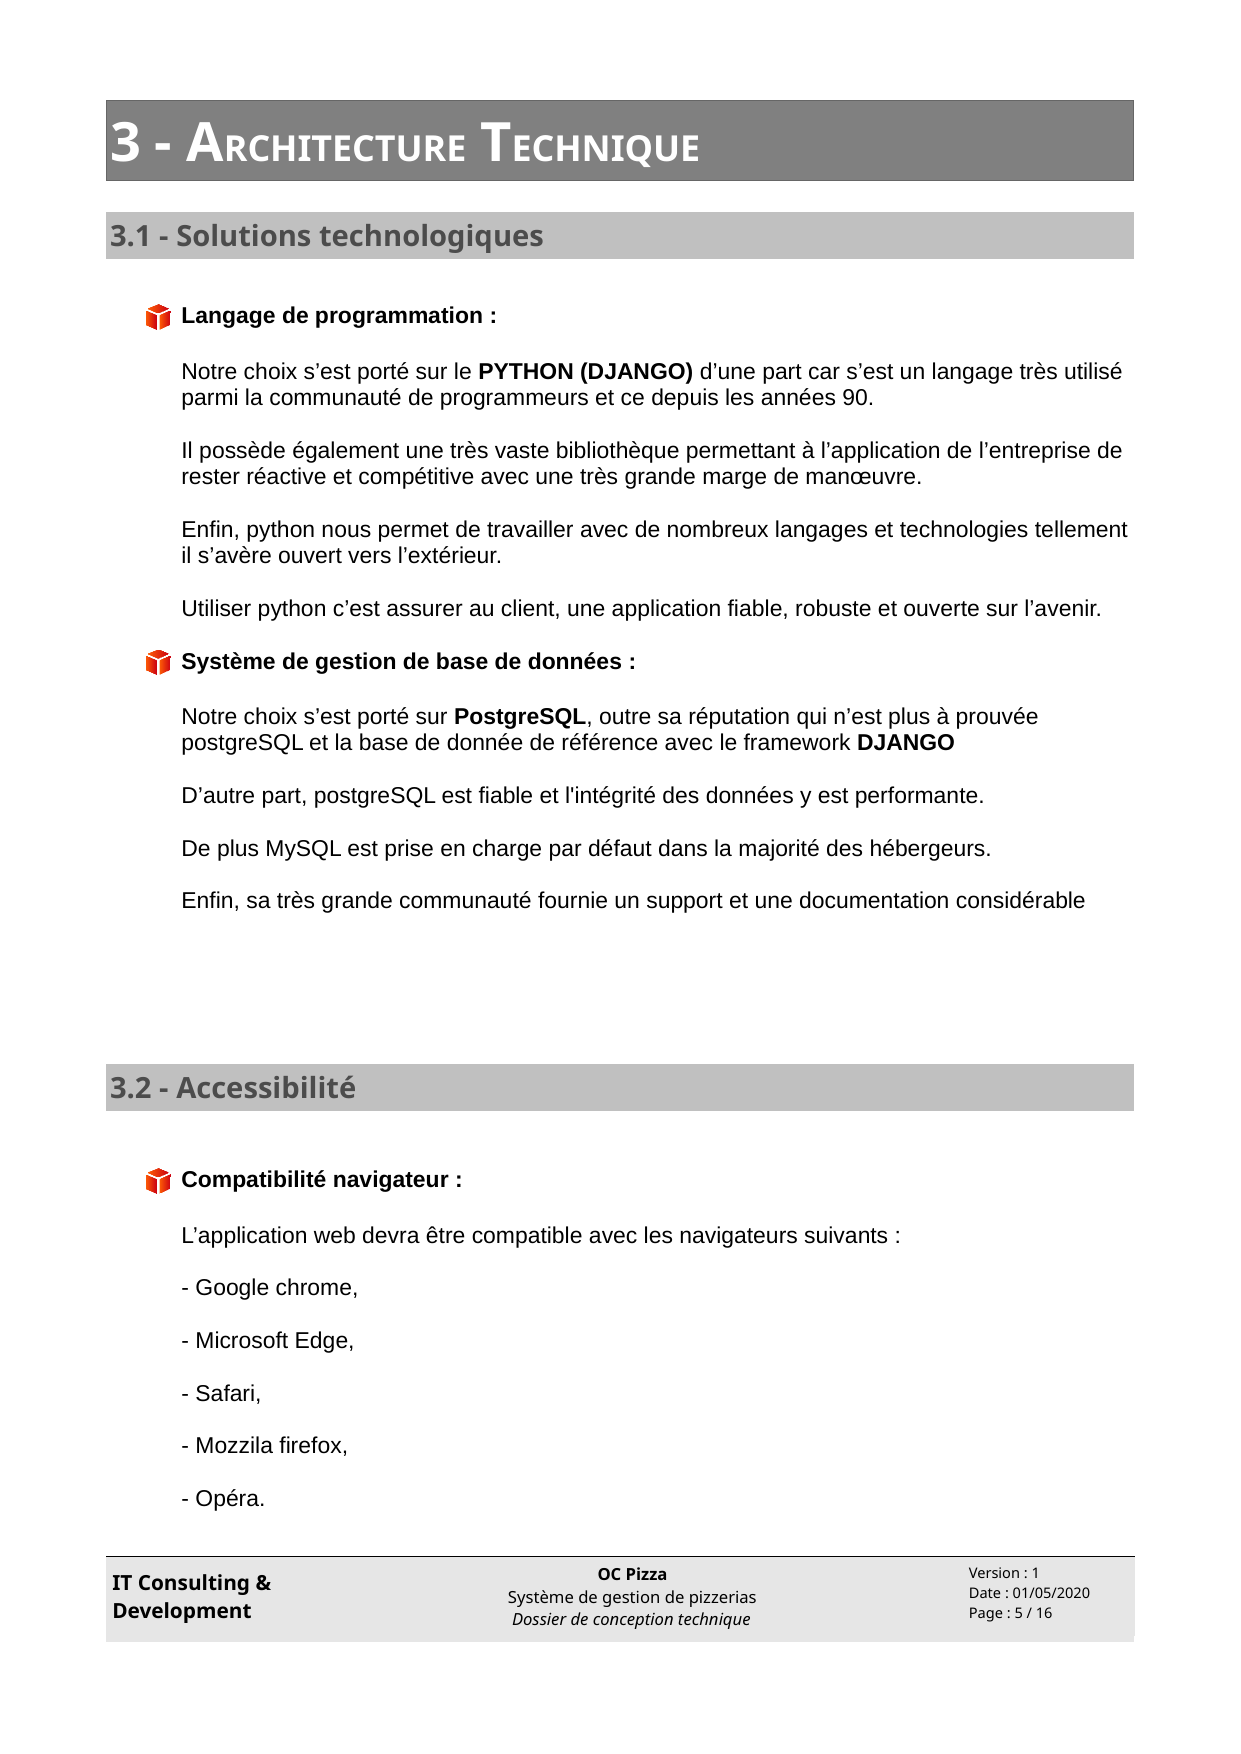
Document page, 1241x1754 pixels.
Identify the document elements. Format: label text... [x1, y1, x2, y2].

list Système de gestion de base de données : [144, 648, 1134, 676]
list - Opéra. [144, 1485, 1134, 1512]
list Notre choix s’est porté sur PostgreSQL, outre sa réputation qui n’est plus à prouvée postgreSQL et la base de donnée de référence avec le framework DJANGO [144, 703, 1134, 756]
list Langage de programmation : [144, 302, 1134, 331]
list - Google chrome, [144, 1274, 1134, 1301]
list Compatibilité navigateur : [144, 1166, 1134, 1195]
list Enfin, python nous permet de travailler avec de nombreux langages et technologies tellement il s’avère ouvert vers l’extérieur. [144, 516, 1134, 568]
list Notre choix s’est porté sur le PYTHON (DJANGO) d’une part car s’est un langage très utilisé parmi la communauté de programmeurs et ce depuis les années 90. [144, 358, 1134, 410]
list - Safari, [144, 1380, 1134, 1406]
subtitle Accessibilité [107, 1065, 1133, 1110]
list De plus MySQL est prise en charge par défaut dans la majorité des hébergeurs. [144, 834, 1134, 861]
list L’application web devra être compatible avec les navigateurs suivants : [144, 1222, 1134, 1248]
list Enfin, sa très grande communauté fournie un support et une documentation considérable [144, 887, 1134, 914]
list Utiliser python c’est assurer au client, une application fiable, robuste et ouverte sur l’avenir. [144, 595, 1134, 648]
list - Microsoft Edge, [144, 1327, 1134, 1353]
subtitle Architecture Technique [107, 101, 1133, 180]
list D’autre part, postgreSQL est fiable et l'intégrité des données y est performante. [144, 782, 1134, 808]
subtitle Solutions technologiques [107, 213, 1133, 258]
list - Mozzila firefox, [144, 1432, 1134, 1459]
list Il possède également une très vaste bibliothèque permettant à l’application de l’entreprise de rester réactive et compétitive avec une très grande marge de manœuvre. [144, 437, 1134, 489]
